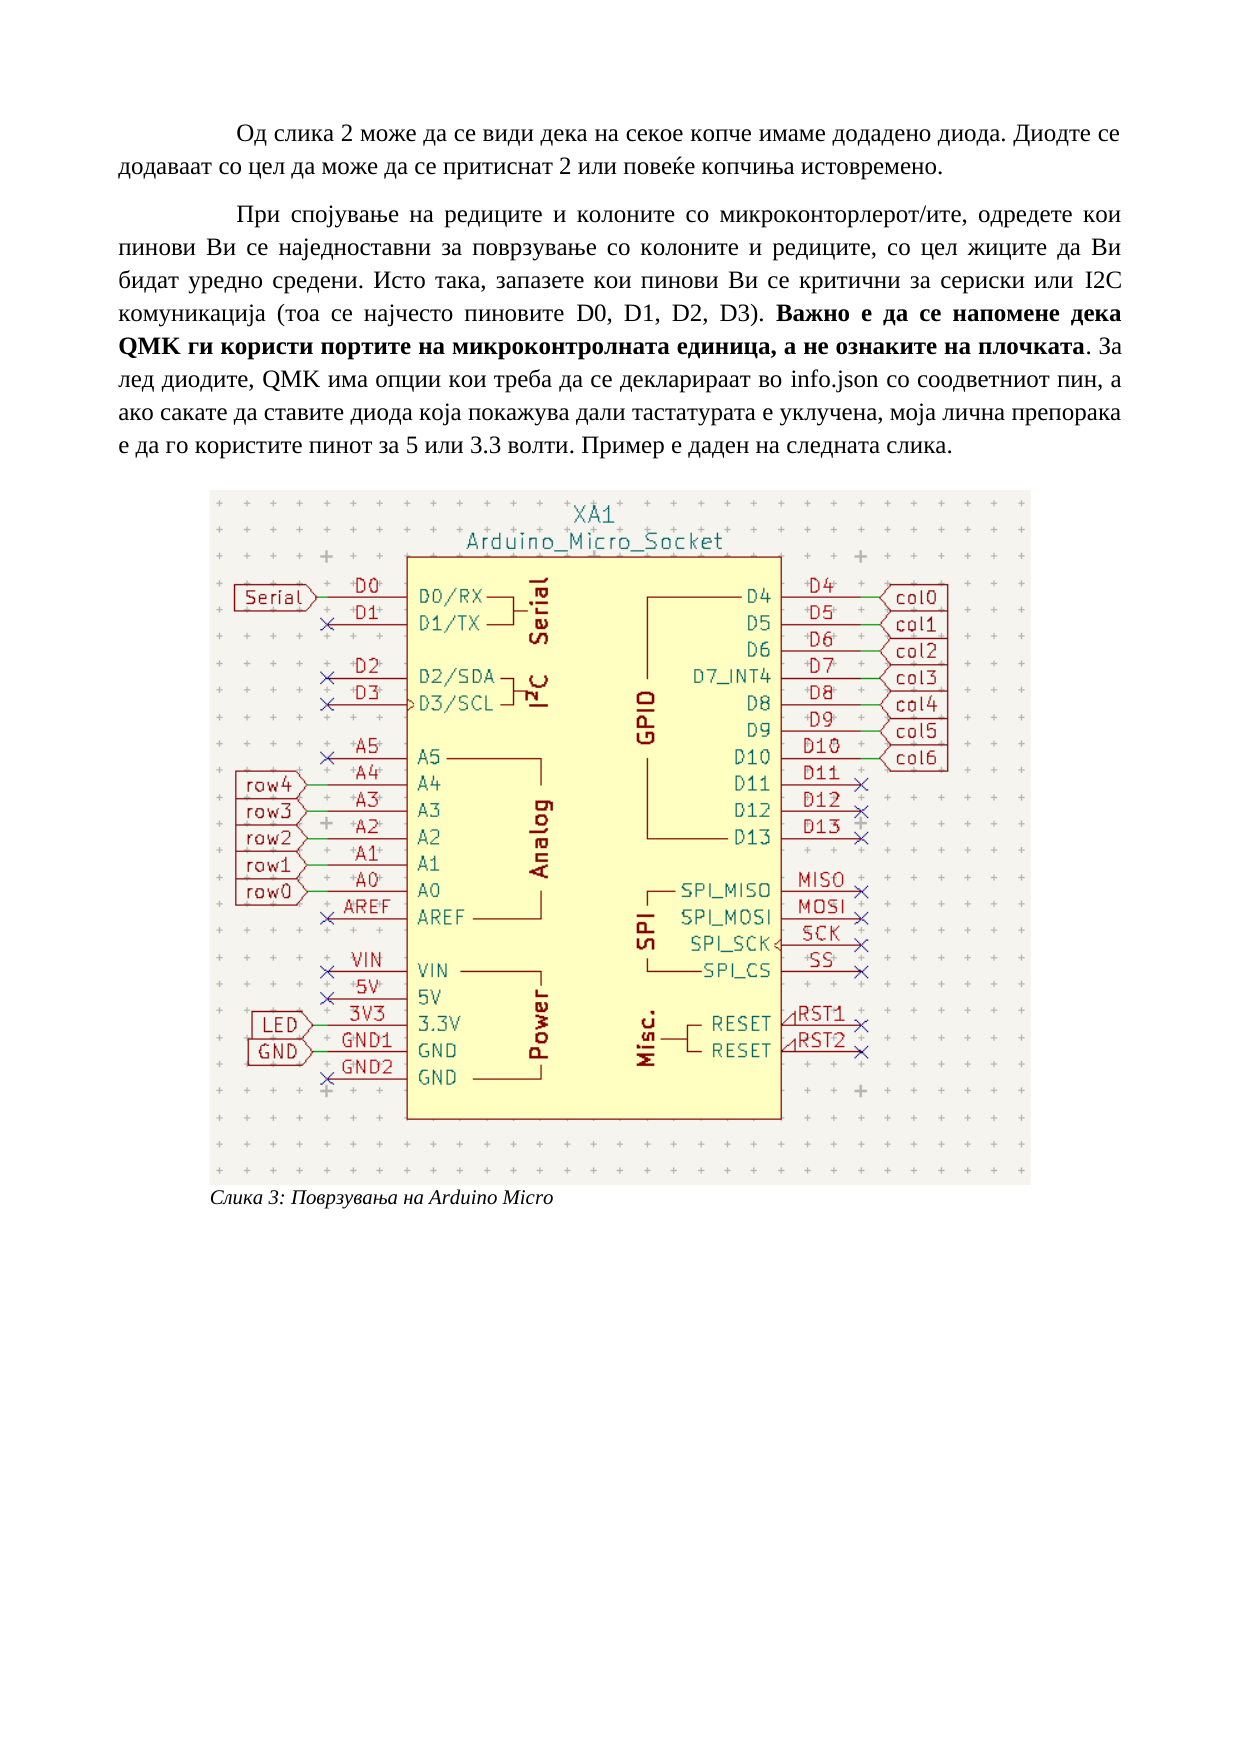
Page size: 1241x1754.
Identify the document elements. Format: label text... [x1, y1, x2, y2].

picture [209, 490, 1031, 1185]
text При спојување на редиците и колоните со микроконторлерот/ите, одредете кои пинови Ви се наједноставни за поврзување со колоните и редиците, со цел жиците да Ви бидат уредно средени. Исто така, запазете кои пинови Ви се критични за сериски или I2C комуникација (тоа се најчесто пиновите D0, D1, D2, D3). Важно е да се напомене дека QMK ги користи портите на микроконтролната единица, а не ознаките на плочката. За лед диодите, QMK има опции кои треба да се декларираат во info.json со соодветниот пин, а ако сакате да ставите диода која покажува дали тастатурата е уклучена, моја лична препорака е да го користите пинот за 5 или 3.3 волти. Пример е даден на следната слика. [118, 199, 1122, 459]
text Од слика 2 може да се види дека на секое копче имаме додадено диода. Диодте се додаваат со цел да може да се притиснат 2 или повеќе копчиња истовремено. [118, 118, 1122, 180]
text Слика 3: Поврзувања на Arduino Micro [209, 1185, 1031, 1209]
